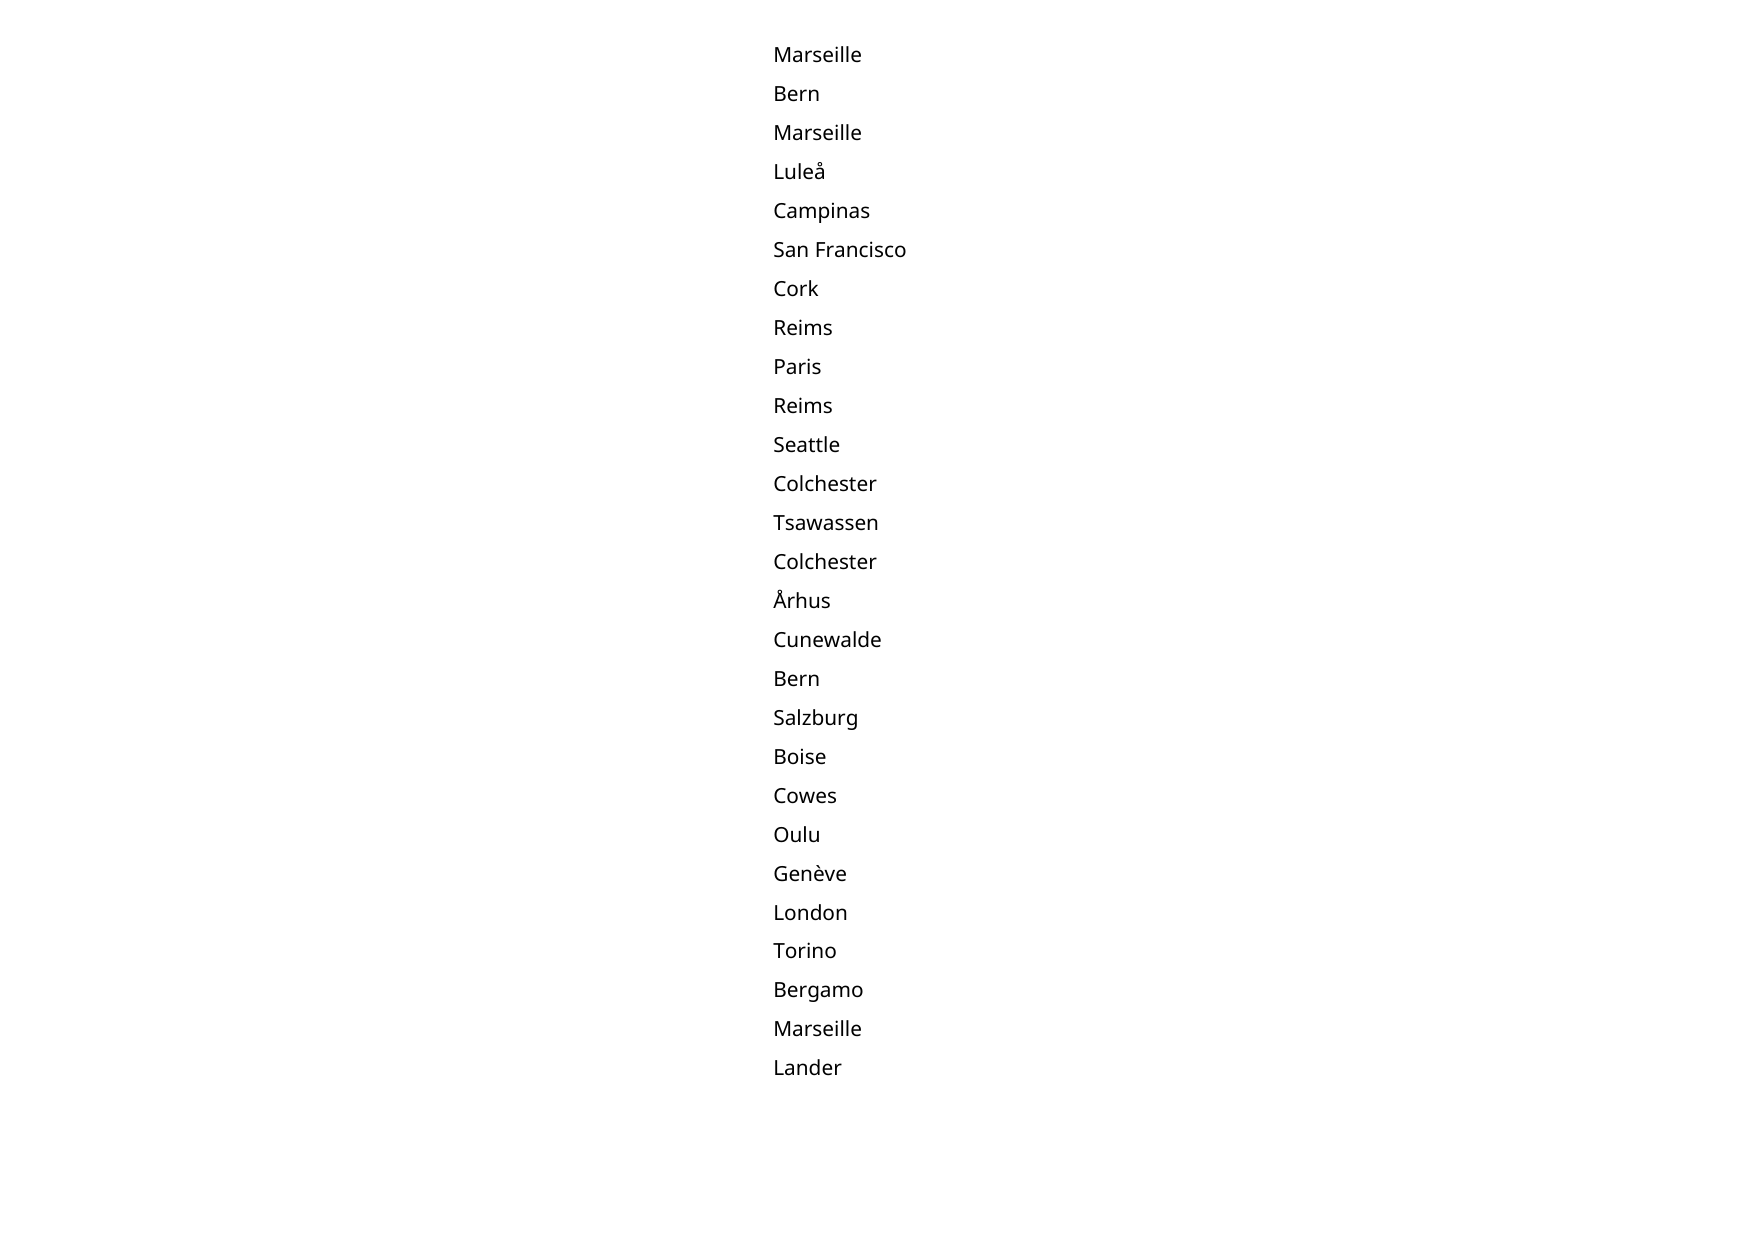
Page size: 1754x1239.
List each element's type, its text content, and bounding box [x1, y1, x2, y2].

table_cell [0, 119, 773, 148]
table_cell [0, 772, 1753, 781]
table_cell Bern [773, 80, 980, 109]
table_cell London [773, 898, 980, 928]
table_cell [0, 110, 1753, 118]
table_cell [0, 382, 1753, 391]
table_cell [0, 1015, 773, 1044]
table_cell Marseille [773, 1015, 980, 1044]
table_cell [0, 703, 773, 733]
table_cell [0, 149, 1753, 157]
table_cell [980, 430, 1753, 460]
table_cell [0, 976, 773, 1006]
table_cell Cunewalde [773, 625, 980, 655]
table_cell Bergamo [773, 976, 980, 1006]
table_cell [0, 274, 773, 304]
table_cell [980, 820, 1753, 850]
table_cell [980, 196, 1753, 226]
table_cell Campinas [773, 196, 980, 226]
table_cell [980, 508, 1753, 538]
table_cell [0, 265, 1753, 274]
table_cell [980, 1015, 1753, 1044]
table_cell [0, 430, 773, 460]
table_cell [980, 781, 1753, 811]
table_cell [980, 391, 1753, 421]
table_cell [980, 937, 1753, 967]
table_cell [980, 80, 1753, 109]
table_cell Seattle [773, 430, 980, 460]
table_cell [0, 820, 773, 850]
table_cell [0, 655, 1753, 664]
table_cell [0, 742, 773, 772]
table_cell [980, 547, 1753, 577]
table_cell [0, 664, 773, 694]
table_cell Reims [773, 391, 980, 421]
table_cell Colchester [773, 547, 980, 577]
table_cell [0, 391, 773, 421]
table_cell [0, 235, 773, 265]
table_cell [980, 976, 1753, 1006]
table_cell [0, 80, 773, 109]
table_cell [980, 352, 1753, 382]
table_cell [0, 1045, 1753, 1053]
table_cell [980, 235, 1753, 265]
table_cell [0, 1006, 1753, 1014]
table_cell [980, 625, 1753, 655]
table_cell [0, 898, 773, 928]
table_cell [0, 343, 1753, 352]
table_cell Lander [773, 1054, 980, 1083]
table_cell [0, 733, 1753, 742]
table_cell Marseille [773, 41, 980, 71]
table_cell Bern [773, 664, 980, 694]
table_cell Colchester [773, 469, 980, 499]
table_cell [0, 1054, 773, 1083]
table_cell [0, 694, 1753, 703]
table_cell Torino [773, 937, 980, 967]
table_cell [0, 460, 1753, 469]
table_cell [980, 664, 1753, 694]
table_cell [0, 421, 1753, 430]
table_cell Reims [773, 313, 980, 343]
table_cell Boise [773, 742, 980, 772]
table_cell [0, 889, 1753, 898]
table_cell [0, 538, 1753, 547]
table_cell [980, 274, 1753, 304]
table_cell [0, 313, 773, 343]
table_cell [0, 781, 773, 811]
table_cell [0, 811, 1753, 820]
table_cell Oulu [773, 820, 980, 850]
table_cell [0, 158, 773, 187]
table_cell Luleå [773, 158, 980, 187]
table_cell [980, 898, 1753, 928]
table_cell [980, 703, 1753, 733]
table_cell [0, 937, 773, 967]
table_cell Århus [773, 586, 980, 616]
table_cell [0, 469, 773, 499]
table_cell San Francisco [773, 235, 980, 265]
table_cell Cowes [773, 781, 980, 811]
table_cell [980, 469, 1753, 499]
table_cell [0, 352, 773, 382]
table_cell [0, 71, 1753, 79]
table_cell [0, 928, 1753, 937]
table_cell [980, 41, 1753, 71]
table_cell [0, 508, 773, 538]
table_cell [980, 742, 1753, 772]
table_cell [980, 586, 1753, 616]
table_cell Marseille [773, 119, 980, 148]
table_cell [0, 850, 1753, 859]
table_cell [0, 196, 773, 226]
table_cell [0, 967, 1753, 976]
table_cell [0, 188, 1753, 196]
table_cell [0, 41, 773, 71]
table_cell [980, 119, 1753, 148]
table_cell [980, 313, 1753, 343]
table_cell [0, 577, 1753, 586]
table_cell [0, 586, 773, 616]
table_cell [0, 616, 1753, 625]
table_cell Salzburg [773, 703, 980, 733]
table_cell [0, 859, 773, 889]
table_cell Cork [773, 274, 980, 304]
table_cell [0, 547, 773, 577]
table_cell [980, 158, 1753, 187]
table_cell Tsawassen [773, 508, 980, 538]
table_cell [0, 625, 773, 655]
table_cell Paris [773, 352, 980, 382]
table_cell Genève [773, 859, 980, 889]
table_cell [0, 226, 1753, 235]
table_header [0, 0, 1753, 41]
table_cell [0, 499, 1753, 508]
table_cell [0, 304, 1753, 313]
table_cell [980, 1054, 1753, 1083]
table_cell [980, 859, 1753, 889]
